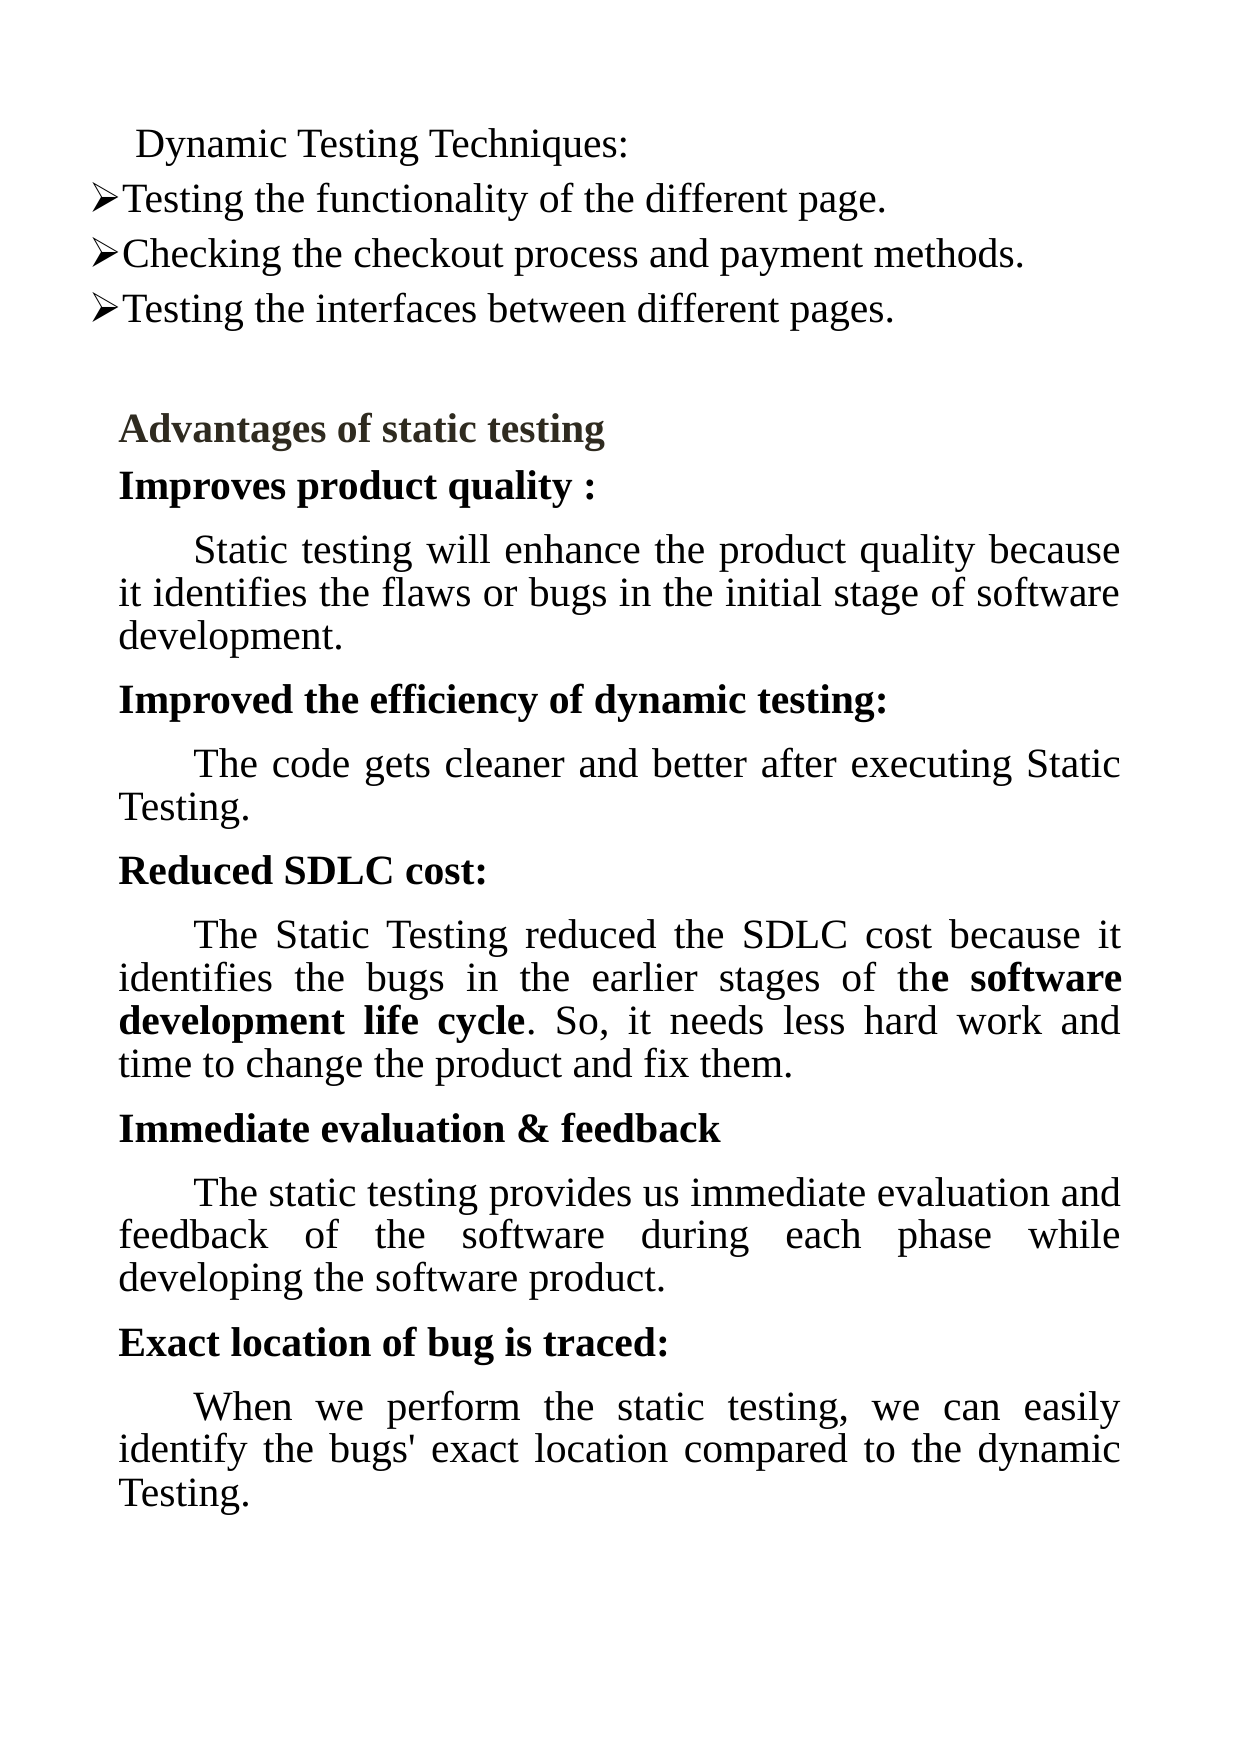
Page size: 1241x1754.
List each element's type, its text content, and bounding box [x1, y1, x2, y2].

list Checking the checkout process and payment methods. [118, 228, 1122, 276]
title Advantages of static testing [118, 403, 1122, 451]
title Exact location of bug is traced: [118, 1322, 1122, 1365]
title The code gets cleaner and better after executing Static Testing. [118, 743, 1122, 829]
title Reduced SDLC cost: [118, 850, 1122, 893]
title When we perform the static testing, we can easily identify the bugs' exact location compared to the dynamic Testing. [118, 1386, 1122, 1515]
title Static testing will enhance the product quality because it identifies the flaws or bugs in the initial stage of software development. [118, 529, 1122, 658]
list Testing the interfaces between different pages. [118, 284, 1122, 332]
title Immediate evaluation & feedback [118, 1107, 1122, 1151]
title The Static Testing reduced the SDLC cost because it identifies the bugs in the earlier stages of the software development life cycle. So, it needs less hard work and time to change the product and fix them. [118, 914, 1122, 1087]
title Improved the efficiency of dynamic testing: [118, 679, 1122, 722]
list Testing the functionality of the different page. [118, 173, 1122, 221]
title Improves product quality : [118, 460, 1122, 508]
list Dynamic Testing Techniques: [135, 118, 1122, 166]
title The static testing provides us immediate evaluation and feedback of the software during each phase while developing the software product. [118, 1171, 1122, 1301]
